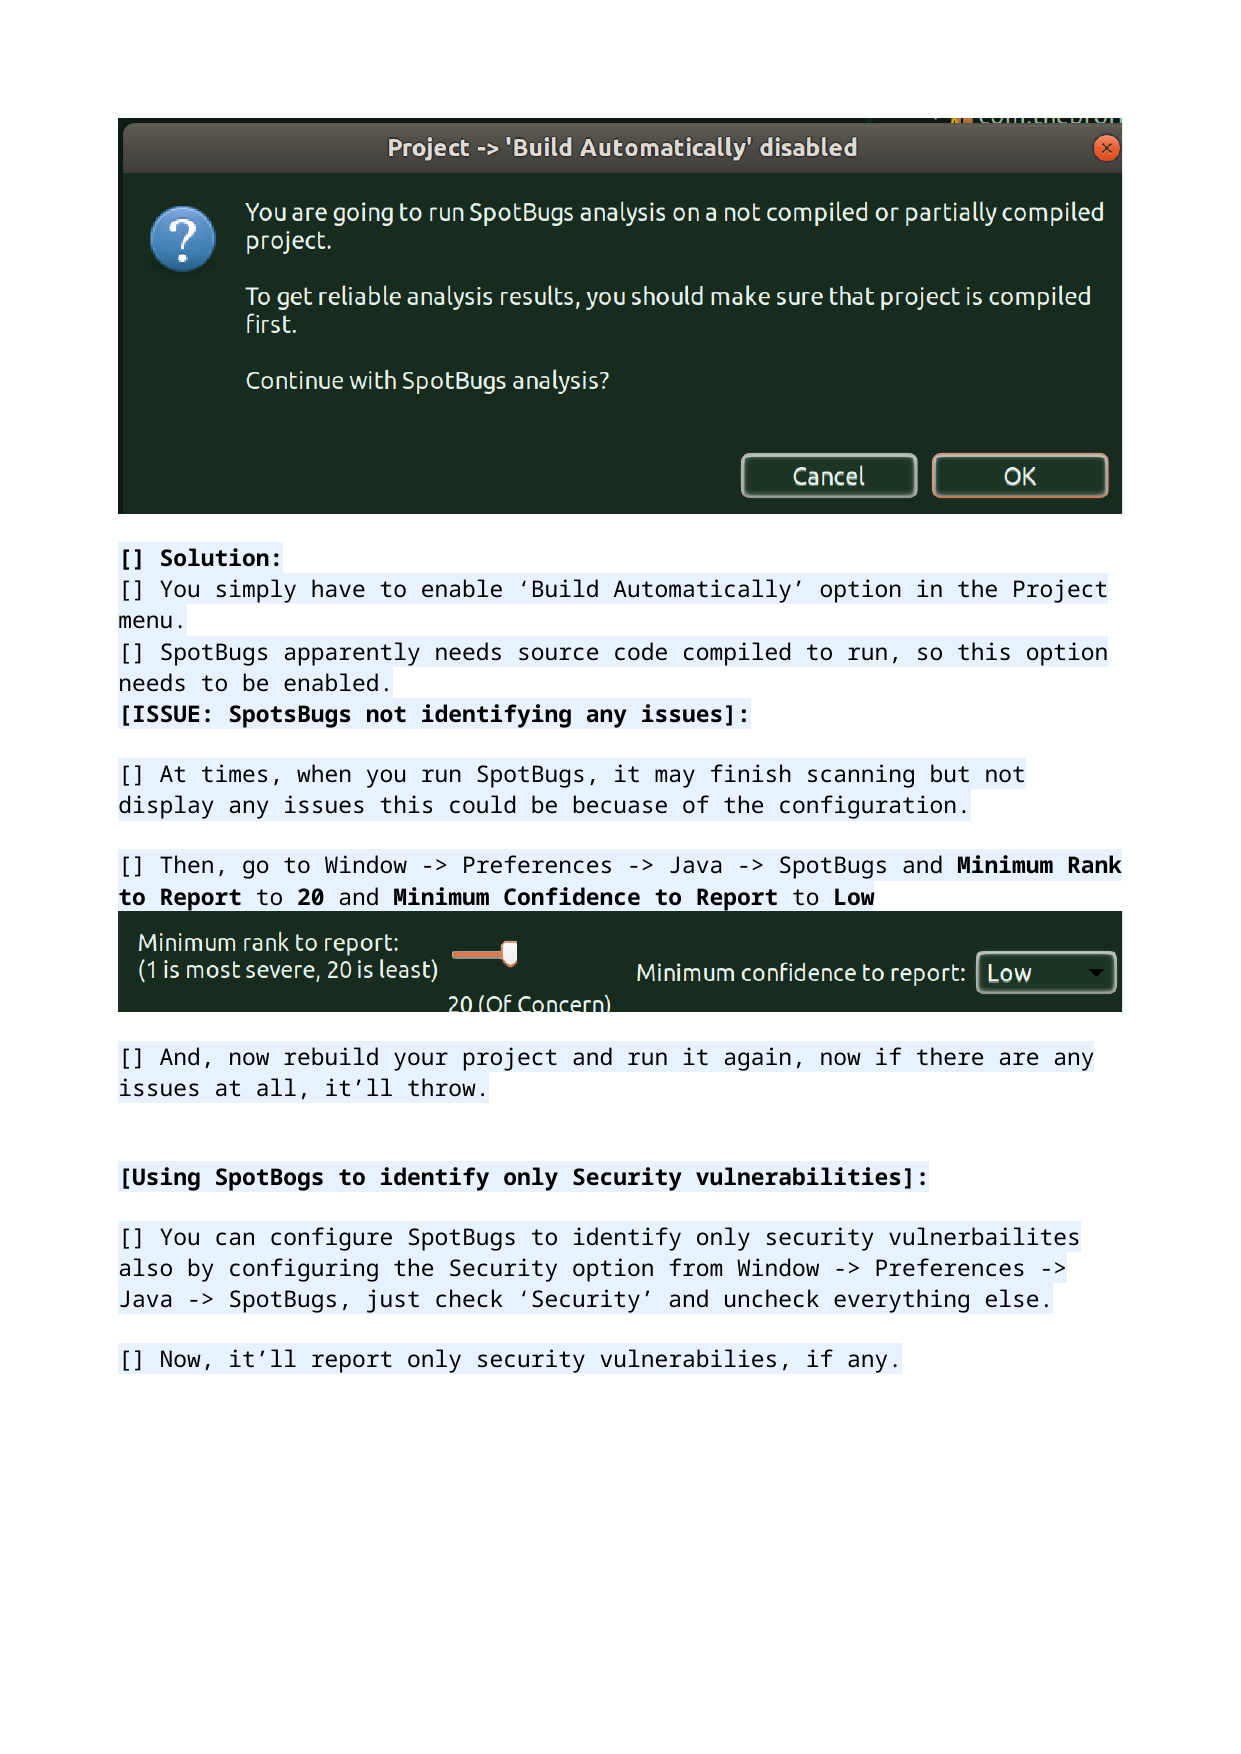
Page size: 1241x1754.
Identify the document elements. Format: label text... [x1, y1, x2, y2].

text [ISSUE: SpotsBugs not identifying any issues]: [118, 698, 1122, 729]
text [] SpotBugs apparently needs source code compiled to run, so this option needs to be enabled. [118, 636, 1122, 698]
picture [118, 911, 1123, 1012]
text [] Then, go to Window -> Preferences -> Java -> SpotBugs and Minimum Rank to Report to 20 and Minimum Confidence to Report to Low [118, 849, 1122, 911]
text [] At times, when you run SpotBugs, it may finish scanning but not display any issues this could be becuase of the configuration. [118, 758, 1122, 821]
text [] Solution: [118, 542, 1122, 573]
picture [118, 118, 1123, 514]
text [] Now, it’ll report only security vulnerabilies, if any. [118, 1343, 1122, 1374]
text [] You can configure SpotBugs to identify only security vulnerbailites also by configuring the Security option from Window -> Preferences -> Java -> SpotBugs, just check ‘Security’ and uncheck everything else. [118, 1221, 1122, 1314]
text [] You simply have to enable ‘Build Automatically’ option in the Project menu. [118, 573, 1122, 636]
text [Using SpotBogs to identify only Security vulnerabilities]: [118, 1161, 1122, 1192]
text [] And, now rebuild your project and run it again, now if there are any issues at all, it’ll throw. [118, 1041, 1122, 1103]
